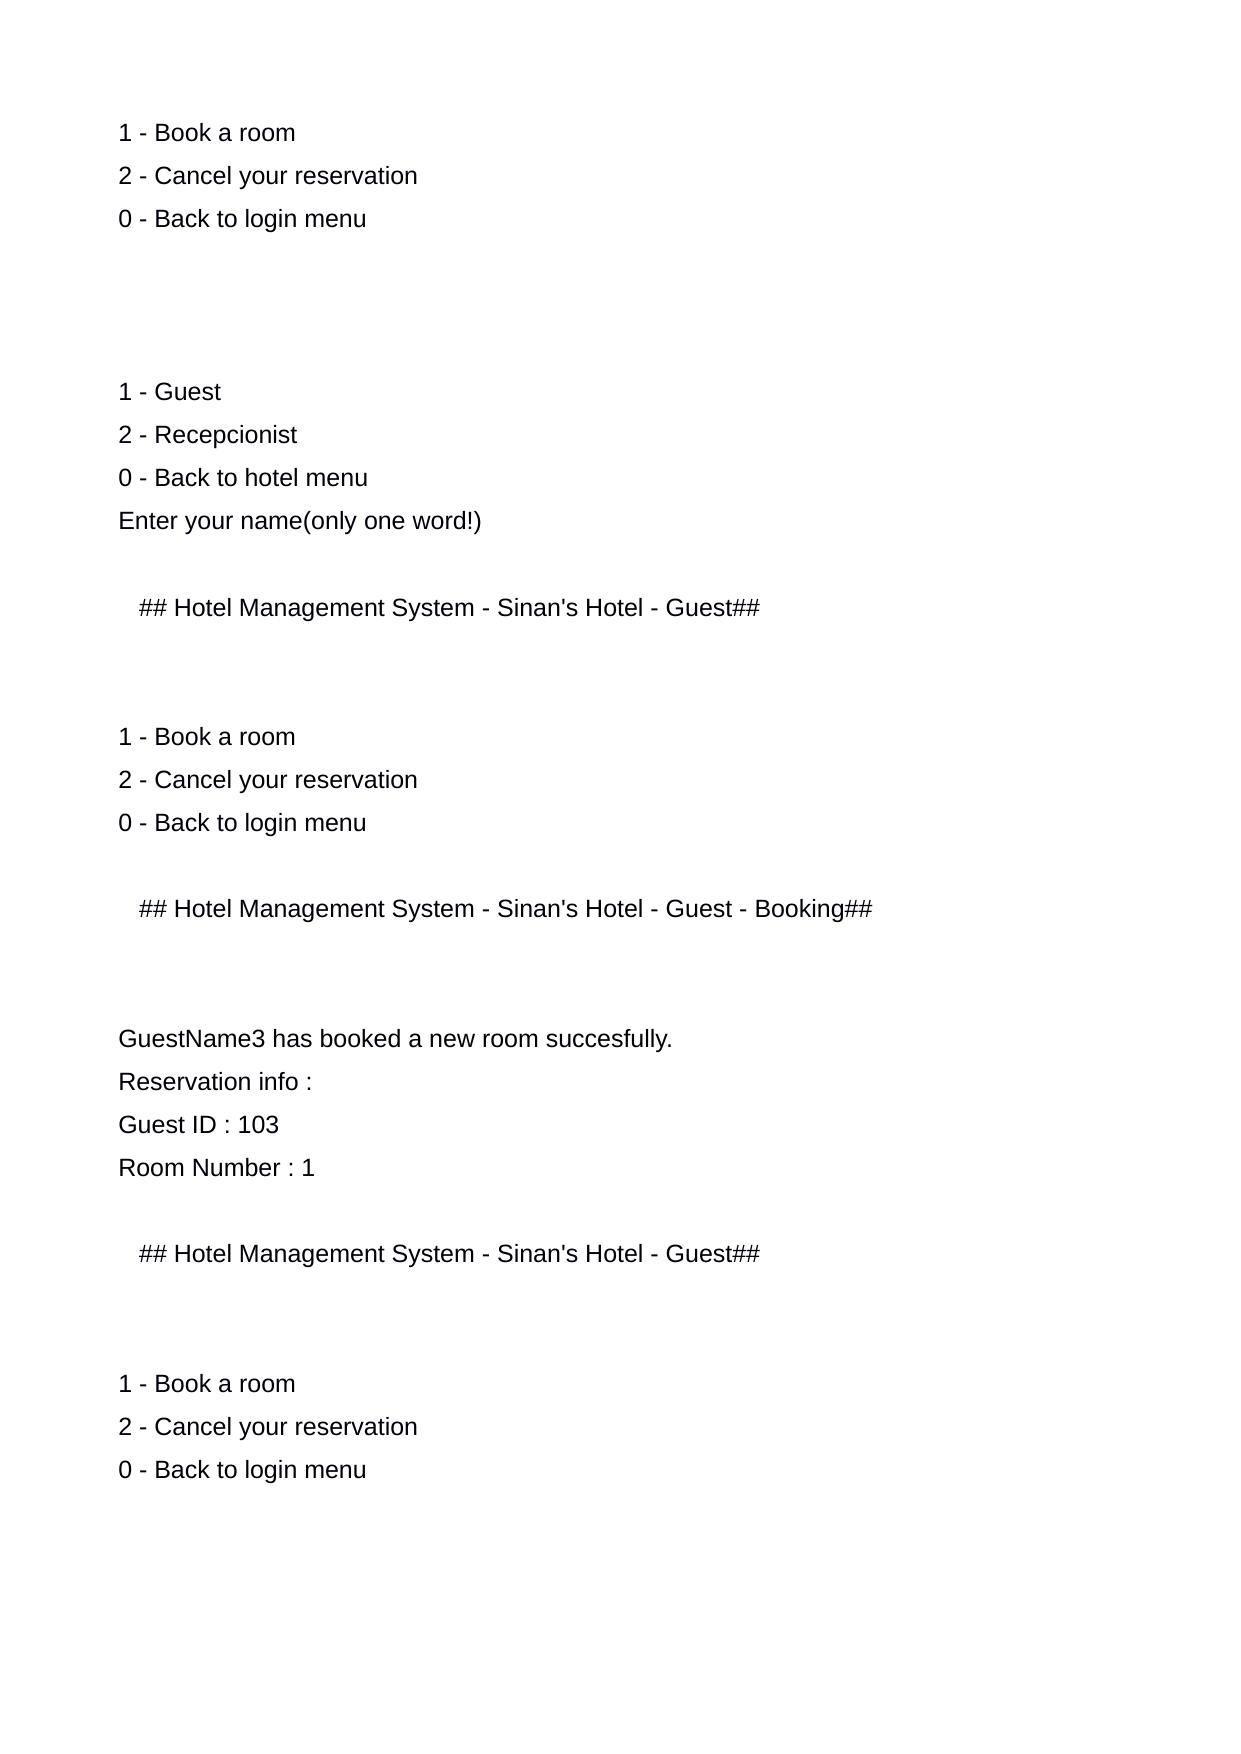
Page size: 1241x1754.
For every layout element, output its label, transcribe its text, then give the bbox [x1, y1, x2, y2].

text 0 - Back to login menu [118, 808, 1122, 837]
text 0 - Back to hotel menu [118, 463, 1122, 492]
text ## Hotel Management System - Sinan's Hotel - Guest## [118, 1239, 1122, 1268]
text ## Hotel Management System - Sinan's Hotel - Guest## [118, 592, 1122, 621]
text 1 - Book a room [118, 722, 1122, 751]
text Enter your name(only one word!) [118, 506, 1122, 535]
text Reservation info : [118, 1067, 1122, 1096]
text ## Hotel Management System - Sinan's Hotel - Guest - Booking## [118, 894, 1122, 923]
text 0 - Back to login menu [118, 1455, 1122, 1484]
text 1 - Book a room [118, 118, 1122, 147]
text Room Number : 1 [118, 1153, 1122, 1182]
text GuestName3 has booked a new room succesfully. [118, 1024, 1122, 1052]
text 2 - Cancel your reservation [118, 765, 1122, 794]
text 1 - Book a room [118, 1369, 1122, 1397]
text 2 - Cancel your reservation [118, 161, 1122, 190]
text 0 - Back to login menu [118, 204, 1122, 233]
text Guest ID : 103 [118, 1110, 1122, 1139]
text 2 - Recepcionist [118, 420, 1122, 449]
text 1 - Guest [118, 377, 1122, 406]
text 2 - Cancel your reservation [118, 1412, 1122, 1441]
